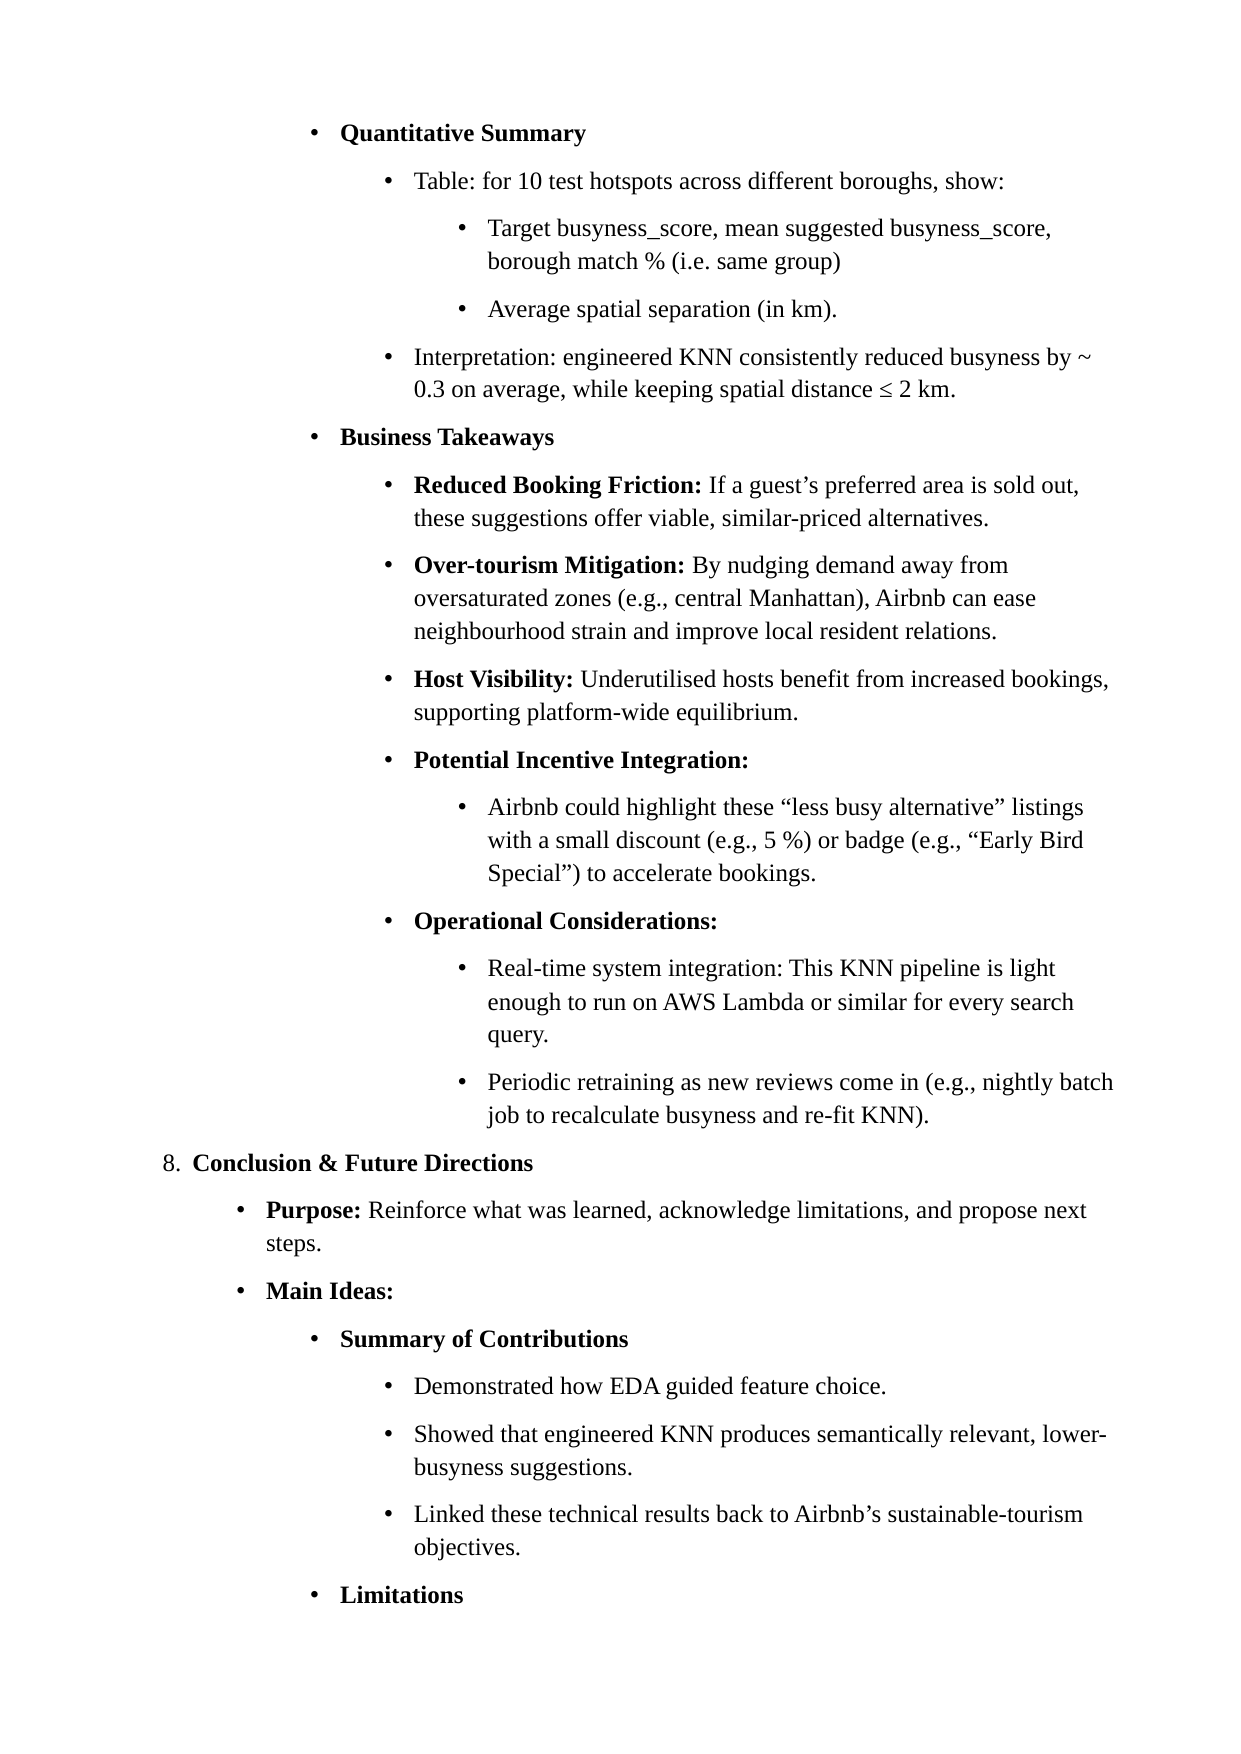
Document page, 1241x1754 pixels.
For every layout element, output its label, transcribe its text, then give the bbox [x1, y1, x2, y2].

list Conclusion & Future Directions [162, 1148, 1122, 1177]
list Operational Considerations: [384, 906, 1122, 935]
list Host Visibility: Underutilised hosts benefit from increased bookings, supporting platform-wide equilibrium. [384, 664, 1122, 726]
list Average spatial separation (in km). [458, 294, 1122, 323]
list Quantitative Summary [310, 118, 1122, 147]
list Target busyness_score, mean suggested busyness_score, borough match % (i.e. same group) [458, 213, 1122, 275]
list Over-tourism Mitigation: By nudging demand away from oversaturated zones (e.g., central Manhattan), Airbnb can ease neighbourhood strain and improve local resident relations. [384, 550, 1122, 645]
list Summary of Contributions [310, 1324, 1122, 1352]
list Purpose: Reinforce what was learned, acknowledge limitations, and propose next steps. [236, 1195, 1122, 1257]
list Airbnb could highlight these “less busy alternative” listings with a small discount (e.g., 5 %) or badge (e.g., “Early Bird Special”) to accelerate bookings. [458, 792, 1122, 887]
list Reduced Booking Friction: If a guest’s preferred area is sold out, these suggestions offer viable, similar-priced alternatives. [384, 470, 1122, 532]
list Business Takeaways [310, 422, 1122, 451]
list Showed that engineered KNN produces semantically relevant, lower-busyness suggestions. [384, 1419, 1122, 1481]
list Main Ideas: [236, 1276, 1122, 1305]
list Limitations [310, 1580, 1122, 1609]
list Potential Incentive Integration: [384, 745, 1122, 773]
list Interpretation: engineered KNN consistently reduced busyness by ~ 0.3 on average, while keeping spatial distance ≤ 2 km. [384, 342, 1122, 403]
list Periodic retraining as new reviews come in (e.g., nightly batch job to recalculate busyness and re-fit KNN). [458, 1067, 1122, 1129]
list Table: for 10 test hotspots across different boroughs, show: [384, 166, 1122, 194]
list Real-time system integration: This KNN pipeline is light enough to run on AWS Lambda or similar for every search query. [458, 953, 1122, 1048]
list Linked these technical results back to Airbnb’s sustainable-tourism objectives. [384, 1499, 1122, 1561]
list Demonstrated how EDA guided feature choice. [384, 1371, 1122, 1400]
